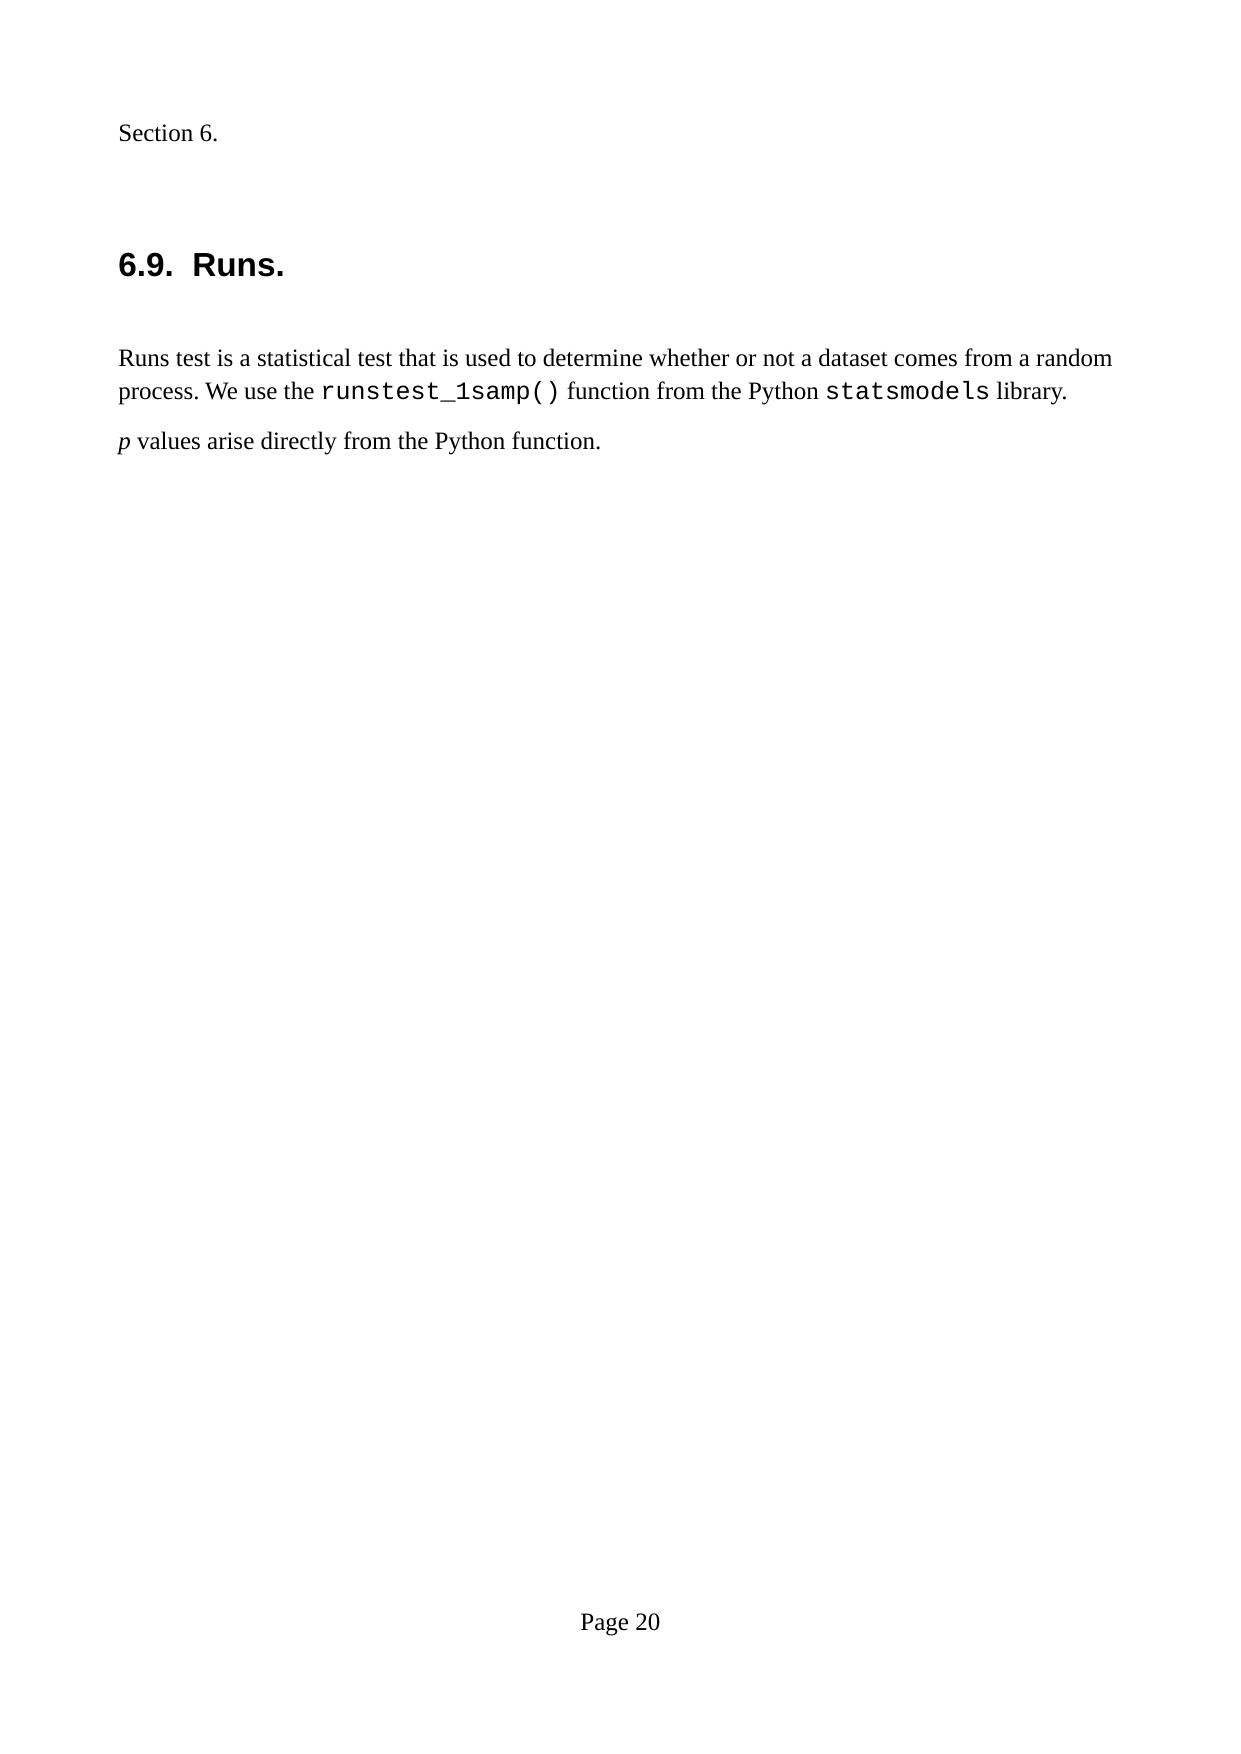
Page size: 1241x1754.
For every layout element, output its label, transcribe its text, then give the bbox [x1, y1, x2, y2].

text p values arise directly from the Python function. [118, 426, 1122, 455]
subtitle Runs. [118, 245, 1122, 283]
text Runs test is a statistical test that is used to determine whether or not a dataset comes from a random process. We use the runstest_1samp() function from the Python statsmodels library. [118, 343, 1122, 407]
